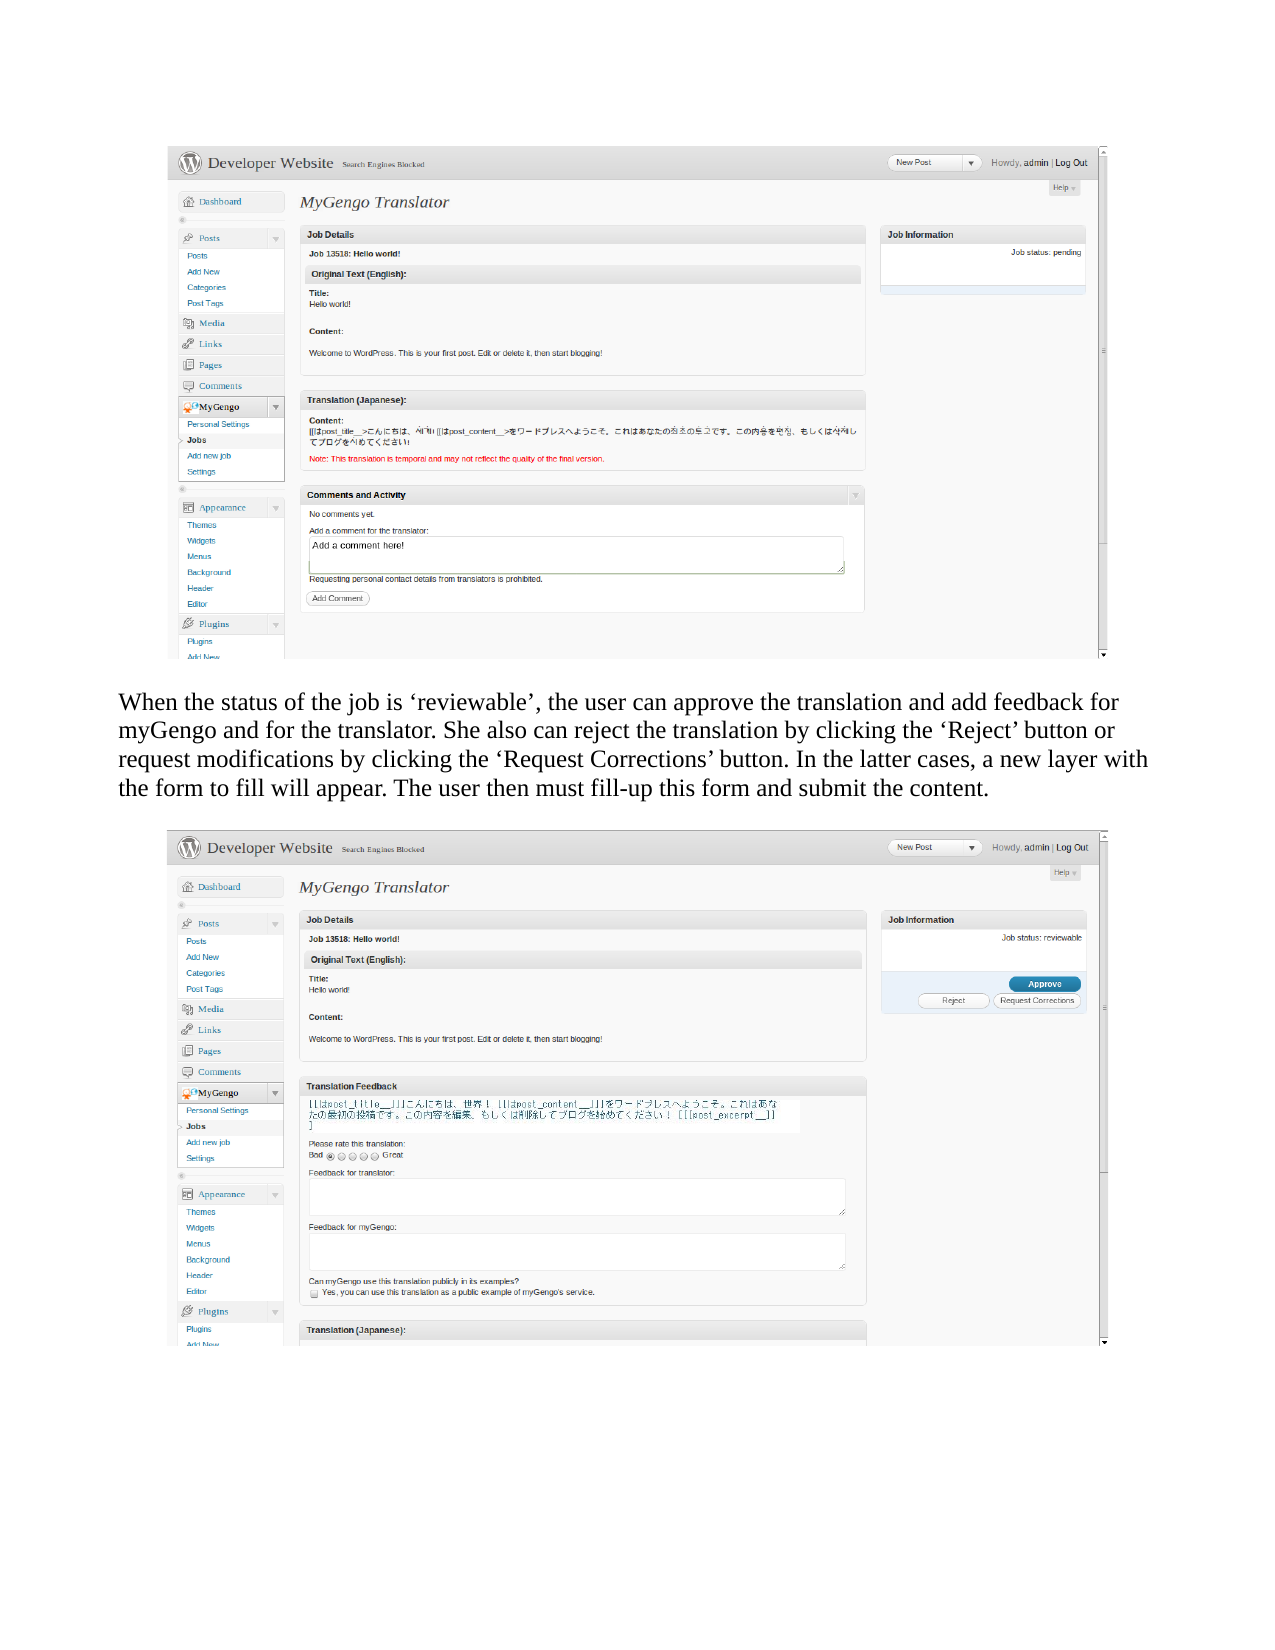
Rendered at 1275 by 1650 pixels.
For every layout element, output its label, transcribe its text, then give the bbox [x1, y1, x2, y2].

picture [167, 146, 1108, 659]
text When the status of the job is ‘reviewable’, the user can approve the translation and add feedback for myGengo and for the translator. She also can reject the translation by clicking the ‘Reject’ button or request modifications by clicking the ‘Request Corrections’ button. In the latter cases, a new layer with the form to fill will appear. The user then must fill-up this form and submit the content. [118, 687, 1157, 802]
picture [166, 830, 1109, 1346]
